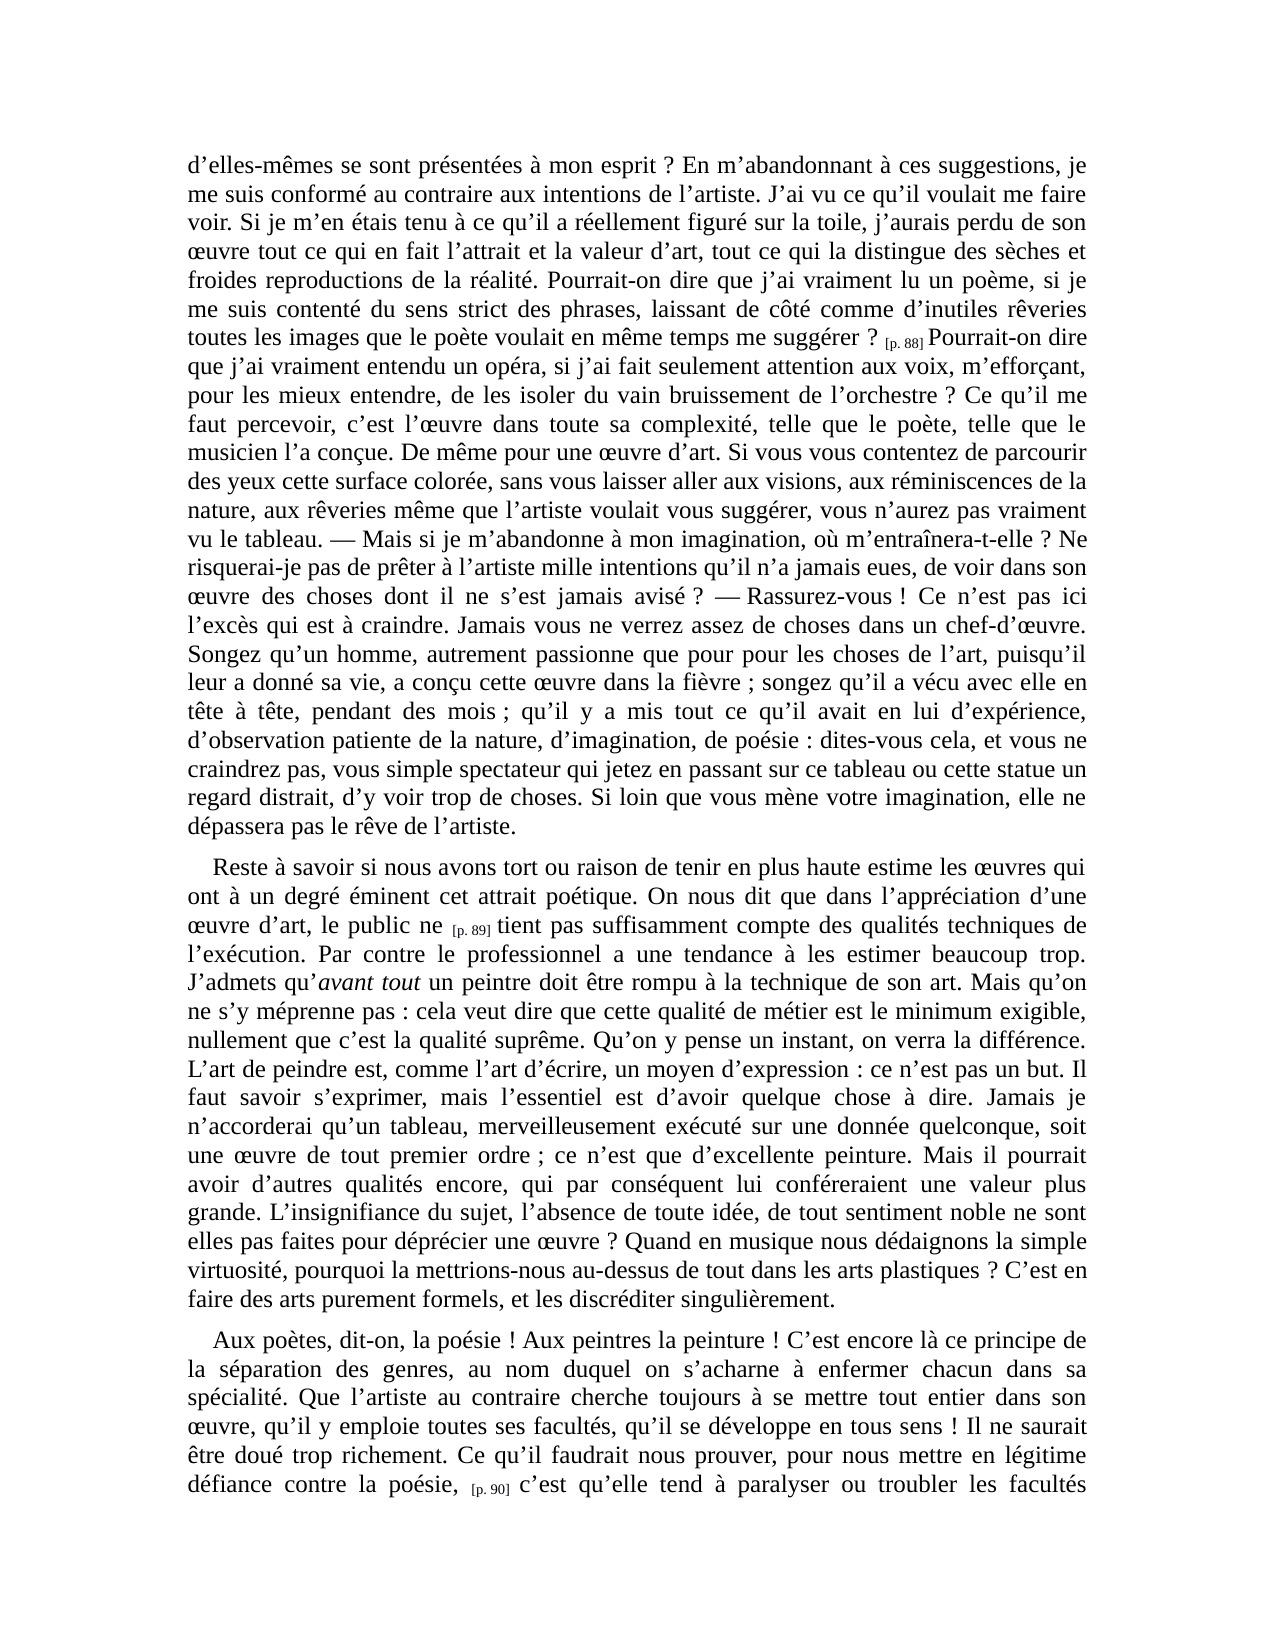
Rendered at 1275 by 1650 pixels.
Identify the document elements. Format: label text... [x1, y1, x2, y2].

text Reste à savoir si nous avons tort ou raison de tenir en plus haute estime les œuvres qui ont à un degré éminent cet attrait poétique. On nous dit que dans l’appréciation d’une œuvre d’art, le public ne [p. 89] tient pas suffisamment compte des qualités techniques de l’exécution. Par contre le professionnel a une tendance à les estimer beaucoup trop. J’admets qu’avant tout un peintre doit être rompu à la technique de son art. Mais qu’on ne s’y méprenne pas : cela veut dire que cette qualité de métier est le minimum exigible, nullement que c’est la qualité suprême. Qu’on y pense un instant, on verra la différence. L’art de peindre est, comme l’art d’écrire, un moyen d’expression : ce n’est pas un but. Il faut savoir s’exprimer, mais l’essentiel est d’avoir quelque chose à dire. Jamais je n’accorderai qu’un tableau, merveilleusement exécuté sur une donnée quelconque, soit une œuvre de tout premier ordre ; ce n’est que d’excellente peinture. Mais il pourrait avoir d’autres qualités encore, qui par conséquent lui conféreraient une valeur plus grande. L’insignifiance du sujet, l’absence de toute idée, de tout sentiment noble ne sont elles pas faites pour déprécier une œuvre ? Quand en musique nous dédaignons la simple virtuosité, pourquoi la mettrions-nous au-dessus de tout dans les arts plastiques ? C’est en faire des arts purement formels, et les discréditer singulièrement. [187, 852, 1087, 1312]
text Aux poètes, dit-on, la poésie ! Aux peintres la peinture ! C’est encore là ce principe de la séparation des genres, au nom duquel on s’acharne à enfermer chacun dans sa spécialité. Que l’artiste au contraire cherche toujours à se mettre tout entier dans son œuvre, qu’il y emploie toutes ses facultés, qu’il se développe en tous sens ! Il ne saurait être doué trop richement. Ce qu’il faudrait nous prouver, pour nous mettre en légitime défiance contre la poésie, [p. 90] c’est qu’elle tend à paralyser ou troubler les facultés [187, 1325, 1087, 1497]
text d’elles-mêmes se sont présentées à mon esprit ? En m’abandonnant à ces suggestions, je me suis conformé au contraire aux intentions de l’artiste. J’ai vu ce qu’il voulait me faire voir. Si je m’en étais tenu à ce qu’il a réellement figuré sur la toile, j’aurais perdu de son œuvre tout ce qui en fait l’attrait et la valeur d’art, tout ce qui la distingue des sèches et froides reproductions de la réalité. Pourrait-on dire que j’ai vraiment lu un poème, si je me suis contenté du sens strict des phrases, laissant de côté comme d’inutiles rêveries toutes les images que le poète voulait en même temps me suggérer ? [p. 88] Pourrait-on dire que j’ai vraiment entendu un opéra, si j’ai fait seulement attention aux voix, m’efforçant, pour les mieux entendre, de les isoler du vain bruissement de l’orchestre ? Ce qu’il me faut percevoir, c’est l’œuvre dans toute sa complexité, telle que le poète, telle que le musicien l’a conçue. De même pour une œuvre d’art. Si vous vous contentez de parcourir des yeux cette surface colorée, sans vous laisser aller aux visions, aux réminiscences de la nature, aux rêveries même que l’artiste voulait vous suggérer, vous n’aurez pas vraiment vu le tableau. — Mais si je m’abandonne à mon imagination, où m’entraînera-t-elle ? Ne risquerai-je pas de prêter à l’artiste mille intentions qu’il n’a jamais eues, de voir dans son œuvre des choses dont il ne s’est jamais avisé ? — Rassurez-vous ! Ce n’est pas ici l’excès qui est à craindre. Jamais vous ne verrez assez de choses dans un chef-d’œuvre. Songez qu’un homme, autrement passionne que pour pour les choses de l’art, puisqu’il leur a donné sa vie, a conçu cette œuvre dans la fièvre ; songez qu’il a vécu avec elle en tête à tête, pendant des mois ; qu’il y a mis tout ce qu’il avait en lui d’expérience, d’observation patiente de la nature, d’imagination, de poésie : dites-vous cela, et vous ne craindrez pas, vous simple spectateur qui jetez en passant sur ce tableau ou cette statue un regard distrait, d’y voir trop de choses. Si loin que vous mène votre imagination, elle ne dépassera pas le rêve de l’artiste. [187, 150, 1087, 840]
